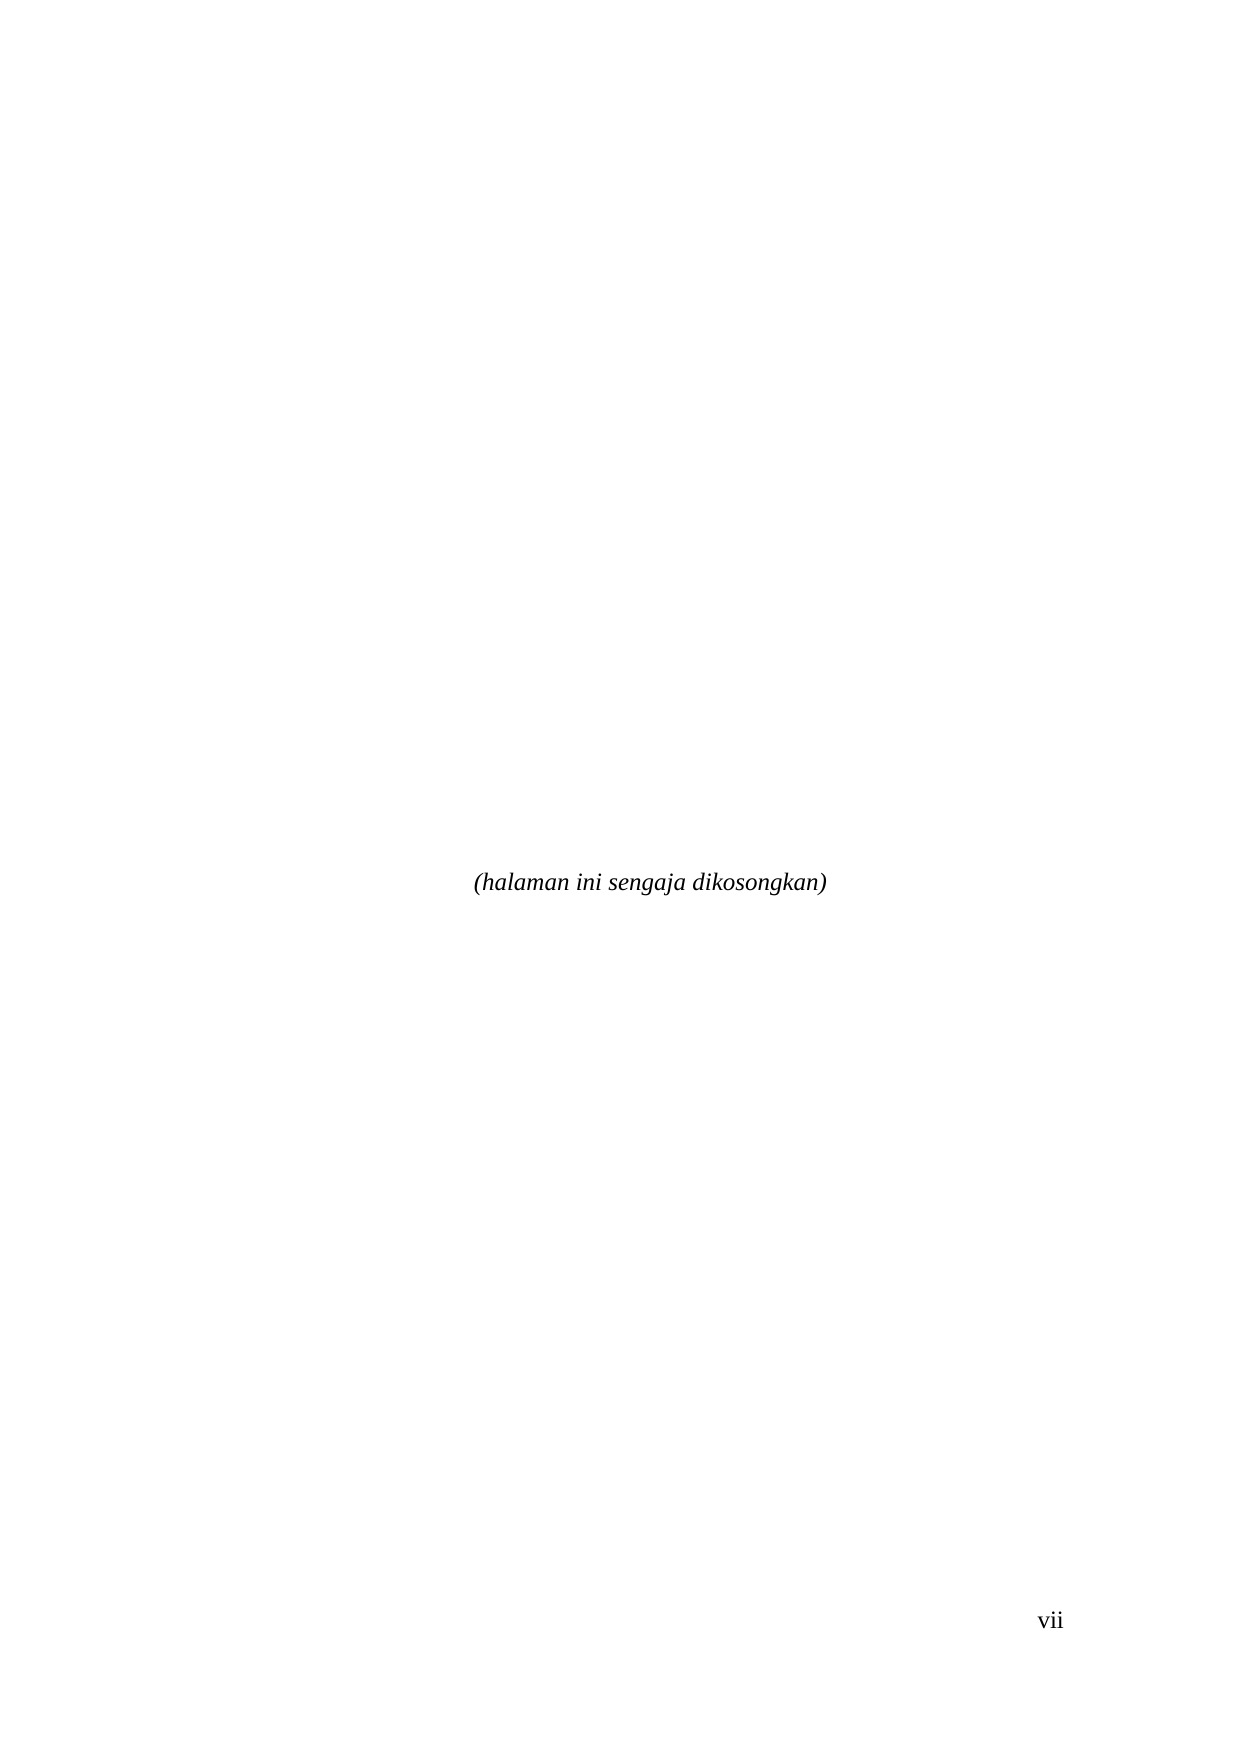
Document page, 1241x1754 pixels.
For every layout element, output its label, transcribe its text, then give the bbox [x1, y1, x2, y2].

text (halaman ini sengaja dikosongkan) [237, 177, 1063, 896]
